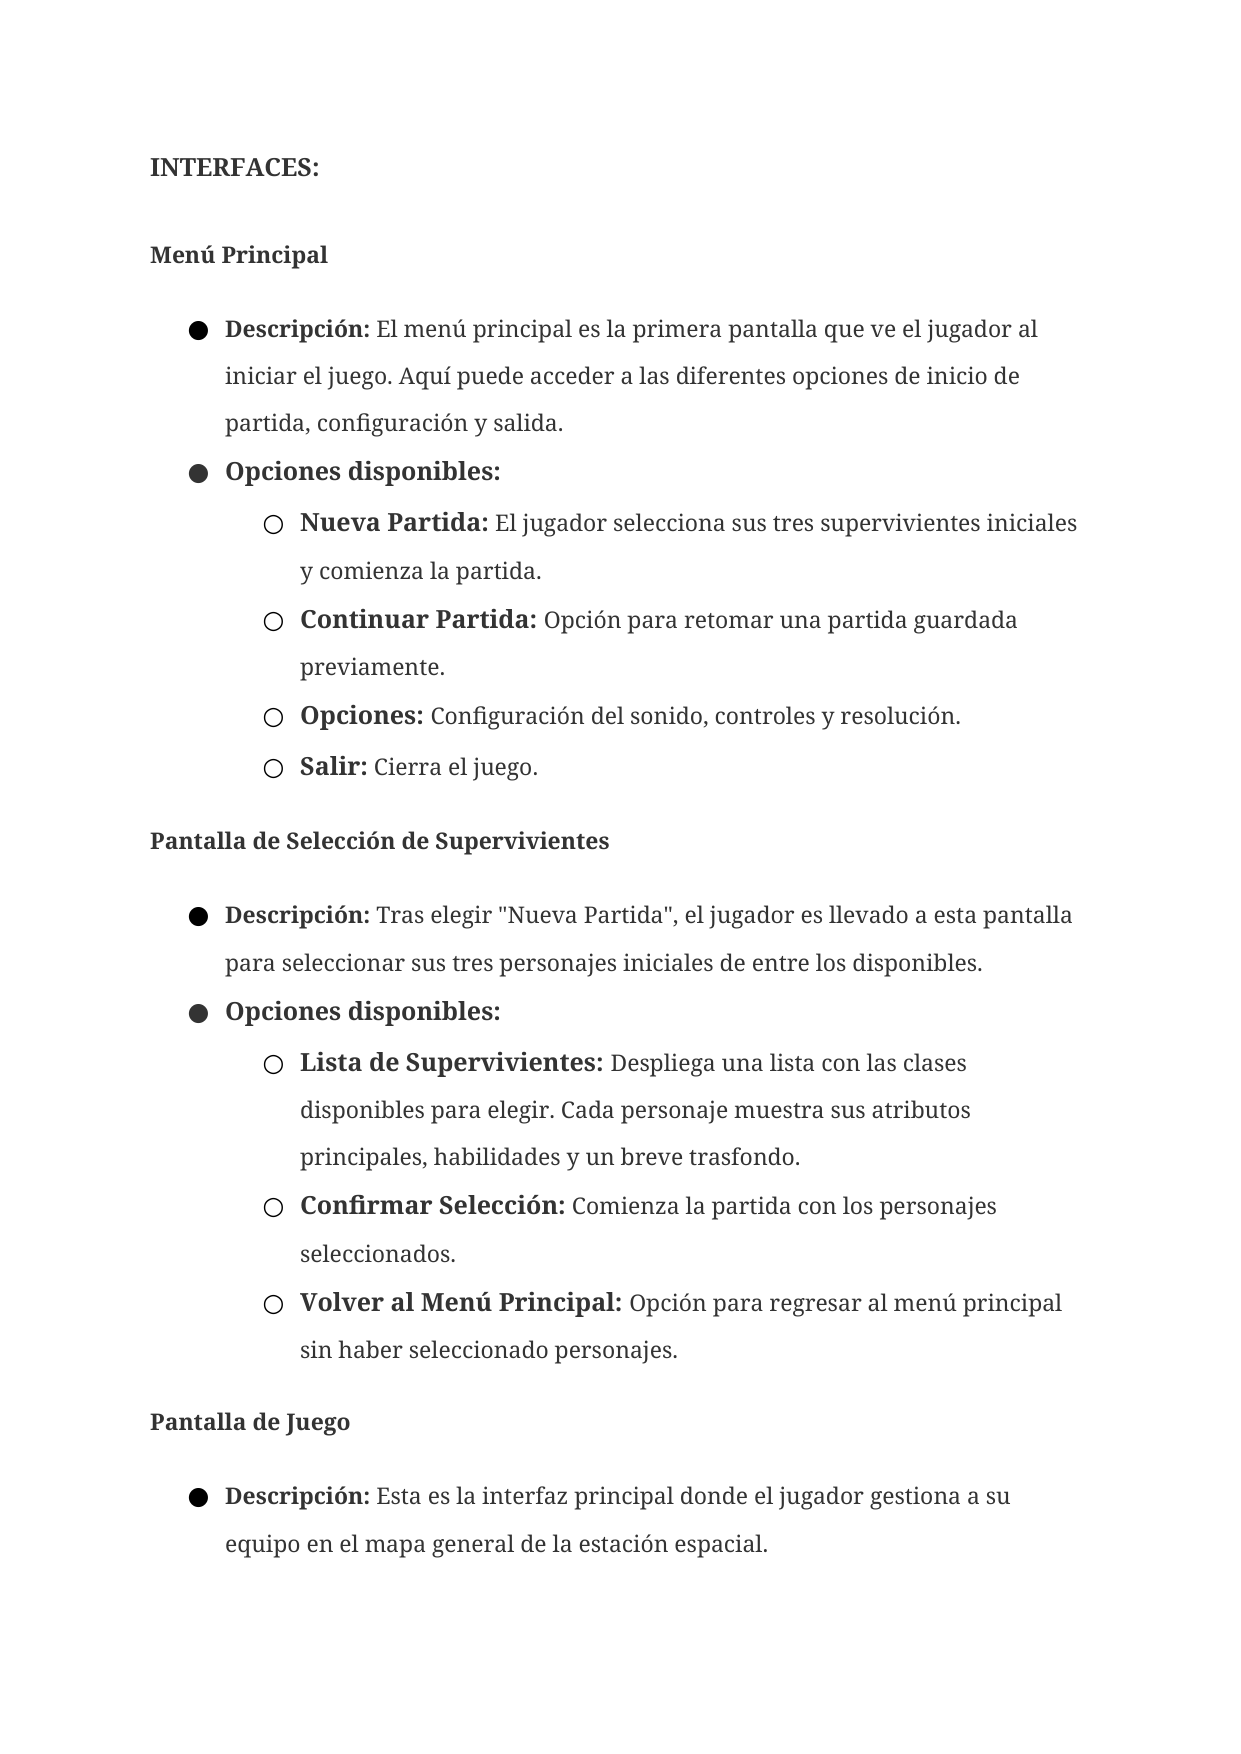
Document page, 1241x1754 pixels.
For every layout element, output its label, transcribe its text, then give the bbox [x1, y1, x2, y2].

list Continuar Partida: Opción para retomar una partida guardada previamente. [262, 601, 1090, 682]
list Opciones disponibles: [187, 993, 1090, 1028]
list Opciones: Configuración del sonido, controles y resolución. [262, 698, 1090, 732]
list Confirmar Selección: Comienza la partida con los personajes seleccionados. [262, 1188, 1090, 1269]
list Descripción: Esta es la interfaz principal donde el jugador gestiona a su equipo en el mapa general de la estación espacial. [187, 1478, 1090, 1559]
list Lista de Supervivientes: Despliega una lista con las clases disponibles para elegir. Cada personaje muestra sus atributos principales, habilidades y un breve trasfondo. [262, 1044, 1090, 1172]
list Volver al Menú Principal: Opción para regresar al menú principal sin haber seleccionado personajes. [262, 1284, 1090, 1366]
text INTERFACES: [150, 150, 1090, 184]
list Opciones disponibles: [187, 454, 1090, 488]
list Descripción: Tras elegir "Nueva Partida", el jugador es llevado a esta pantalla para seleccionar sus tres personajes iniciales de entre los disponibles. [187, 897, 1090, 978]
subtitle Pantalla de Selección de Supervivientes [150, 825, 1090, 856]
subtitle Menú Principal [150, 238, 1090, 270]
subtitle Pantalla de Juego [150, 1406, 1090, 1437]
list Nueva Partida: El jugador selecciona sus tres supervivientes iniciales y comienza la partida. [262, 505, 1090, 586]
list Salir: Cierra el juego. [262, 749, 1090, 783]
list Descripción: El menú principal es la primera pantalla que ve el jugador al iniciar el juego. Aquí puede acceder a las diferentes opciones de inicio de partida, configuración y salida. [187, 310, 1090, 438]
